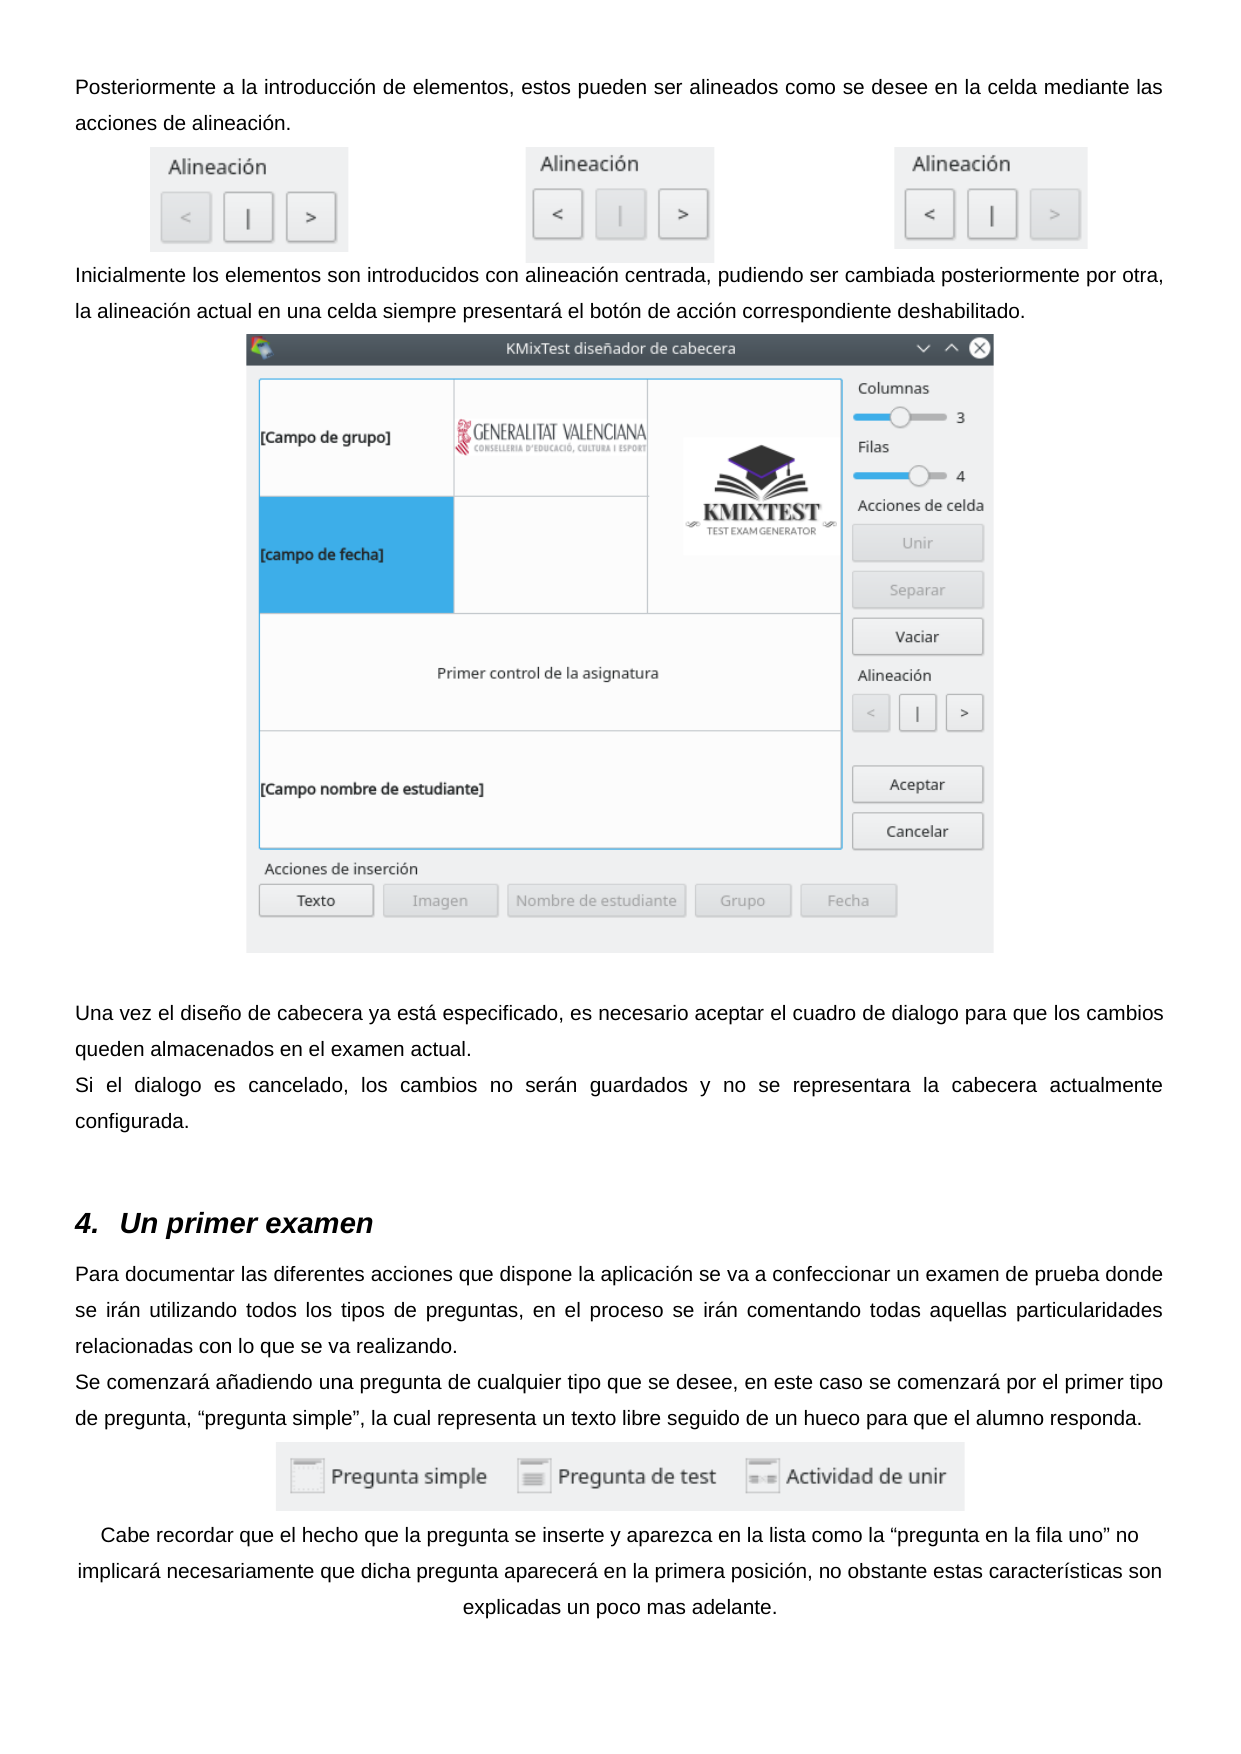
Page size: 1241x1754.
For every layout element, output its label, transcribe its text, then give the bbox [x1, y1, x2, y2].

picture [275, 1442, 965, 1511]
text Una vez el diseño de cabecera ya está especificado, es necesario aceptar el cuadro de dialogo para que los cambios queden almacenados en el examen actual. [75, 1001, 1165, 1061]
picture [894, 147, 1088, 249]
text Para documentar las diferentes acciones que dispone la aplicación se va a confeccionar un examen de prueba donde se irán utilizando todos los tipos de preguntas, en el proceso se irán comentando todas aquellas particularidades relacionadas con lo que se va realizando. [75, 1262, 1165, 1358]
table_header [806, 147, 1176, 262]
picture [150, 147, 349, 252]
text Si el dialogo es cancelado, los cambios no serán guardados y no se representara la cabecera actualmente configurada. [75, 1073, 1165, 1133]
table_header [64, 147, 434, 262]
picture [246, 334, 994, 953]
table_header [435, 147, 525, 262]
text Se comenzará añadiendo una pregunta de cualquier tipo que se desee, en este caso se comenzará por el primer tipo de pregunta, “pregunta simple”, la cual representa un texto libre seguido de un hueco para que el alumno responda. [75, 1370, 1165, 1430]
text Cabe recordar que el hecho que la pregunta se inserte y aparezca en la lista como la “pregunta en la fila uno” no implicará necesariamente que dicha pregunta aparecerá en la primera posición, no obstante estas características son explicadas un poco mas adelante. [75, 1523, 1165, 1618]
subtitle Un primer examen [75, 1206, 1165, 1239]
text Inicialmente los elementos son introducidos con alineación centrada, pudiendo ser cambiada posteriormente por otra, la alineación actual en una celda siempre presentará el botón de acción correspondiente deshabilitado. [75, 262, 1165, 322]
table_header [715, 147, 806, 262]
picture [525, 147, 715, 263]
text Posteriormente a la introducción de elementos, estos pueden ser alineados como se desee en la celda mediante las acciones de alineación. [75, 75, 1165, 135]
